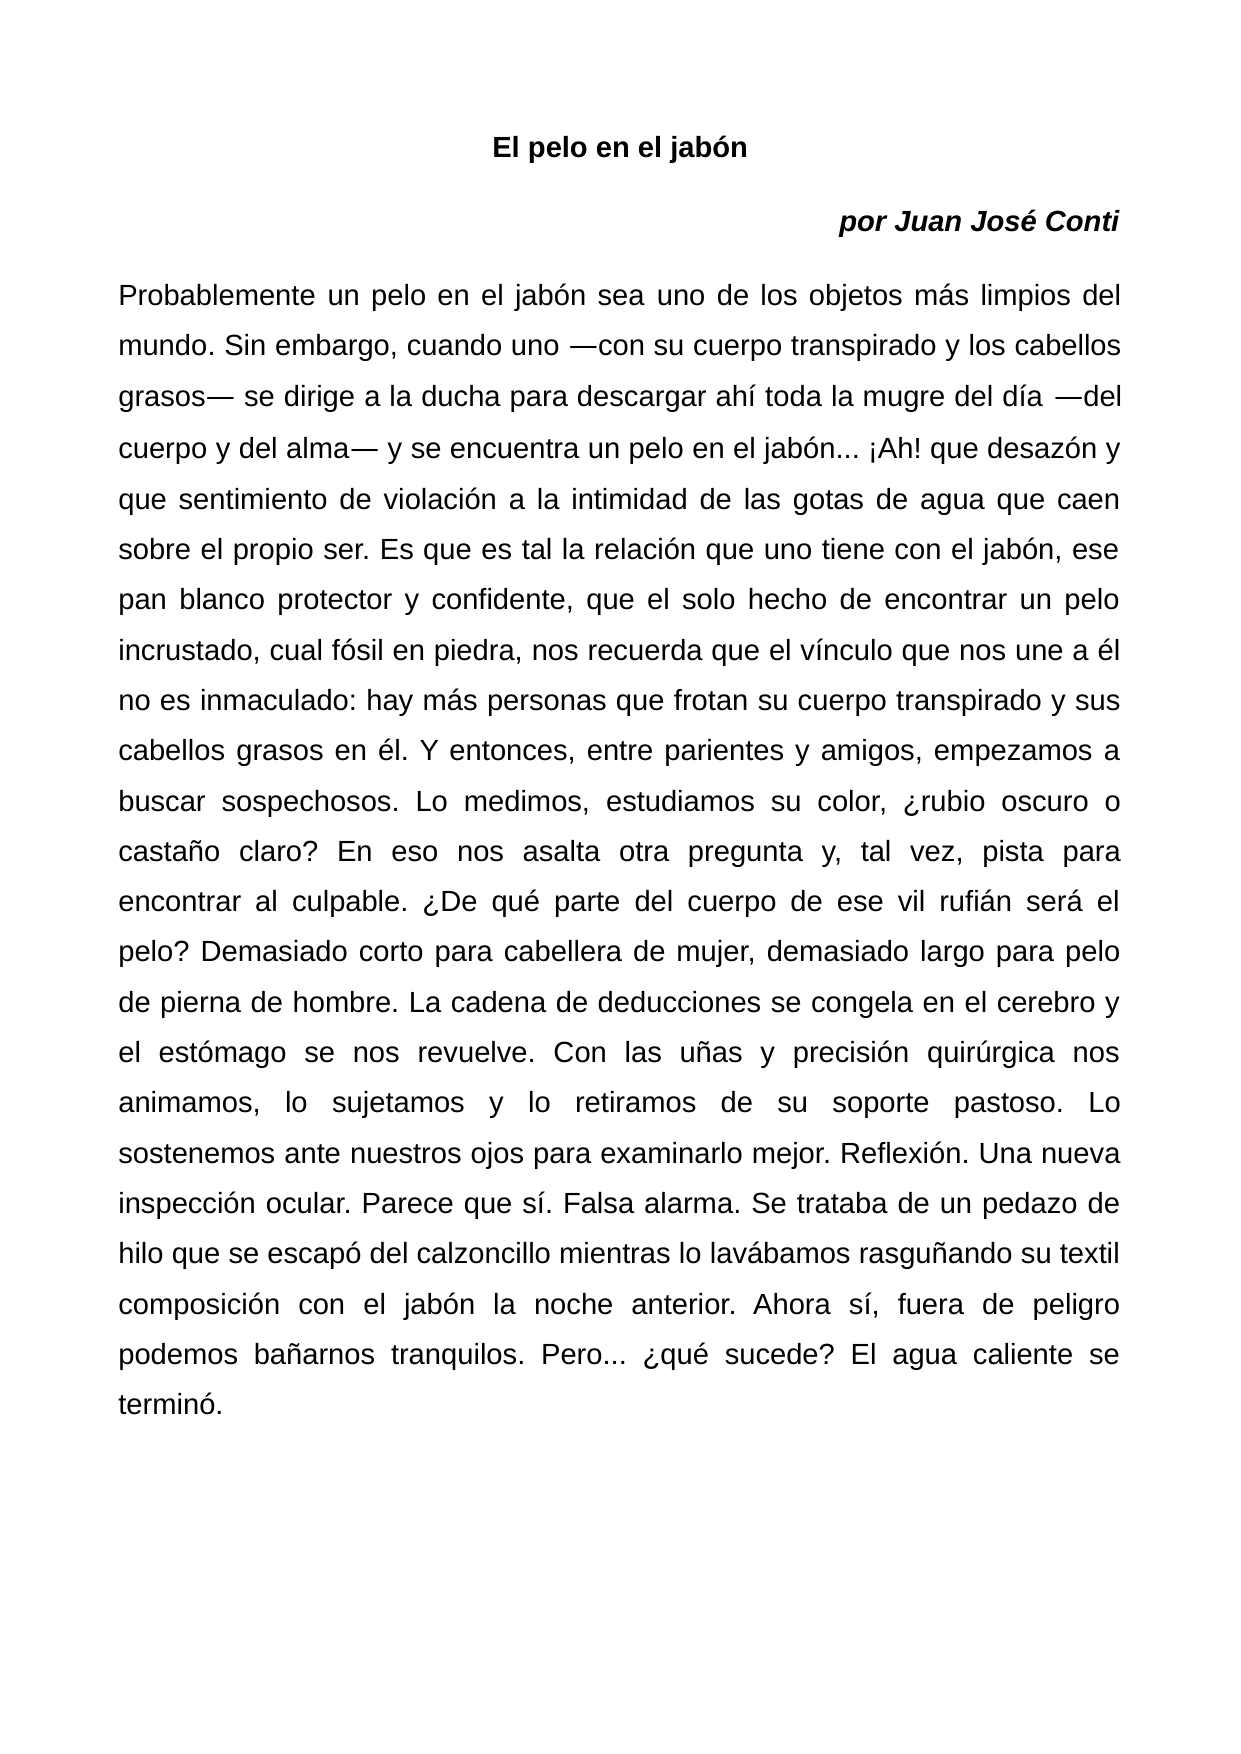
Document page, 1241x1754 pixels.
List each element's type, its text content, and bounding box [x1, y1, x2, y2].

text Probablemente un pelo en el jabón sea uno de los objetos más limpios del mundo. Sin embargo, cuando uno —con su cuerpo transpirado y los cabellos grasos— se dirige a la ducha para descargar ahí toda la mugre del día —del cuerpo y del alma— y se encuentra un pelo en el jabón... ¡Ah! que desazón y que sentimiento de violación a la intimidad de las gotas de agua que caen sobre el propio ser. Es que es tal la relación que uno tiene con el jabón, ese pan blanco protector y confidente, que el solo hecho de encontrar un pelo incrustado, cual fósil en piedra, nos recuerda que el vínculo que nos une a él no es inmaculado: hay más personas que frotan su cuerpo transpirado y sus cabellos grasos en él. Y entonces, entre parientes y amigos, empezamos a buscar sospechosos. Lo medimos, estudiamos su color, ¿rubio oscuro o castaño claro? En eso nos asalta otra pregunta y, tal vez, pista para encontrar al culpable. ¿De qué parte del cuerpo de ese vil rufián será el pelo? Demasiado corto para cabellera de mujer, demasiado largo para pelo de pierna de hombre. La cadena de deducciones se congela en el cerebro y el estómago se nos revuelve. Con las uñas y precisión quirúrgica nos animamos, lo sujetamos y lo retiramos de su soporte pastoso. Lo sostenemos ante nuestros ojos para examinarlo mejor. Reflexión. Una nueva inspección ocular. Parece que sí. Falsa alarma. Se trataba de un pedazo de hilo que se escapó del calzoncillo mientras lo lavábamos rasguñando su textil composición con el jabón la noche anterior. Ahora sí, fuera de peligro podemos bañarnos tranquilos. Pero... ¿qué sucede? El agua caliente se terminó. [118, 278, 1122, 1421]
text por Juan José Conti [118, 204, 1122, 237]
text El pelo en el jabón [118, 130, 1122, 163]
